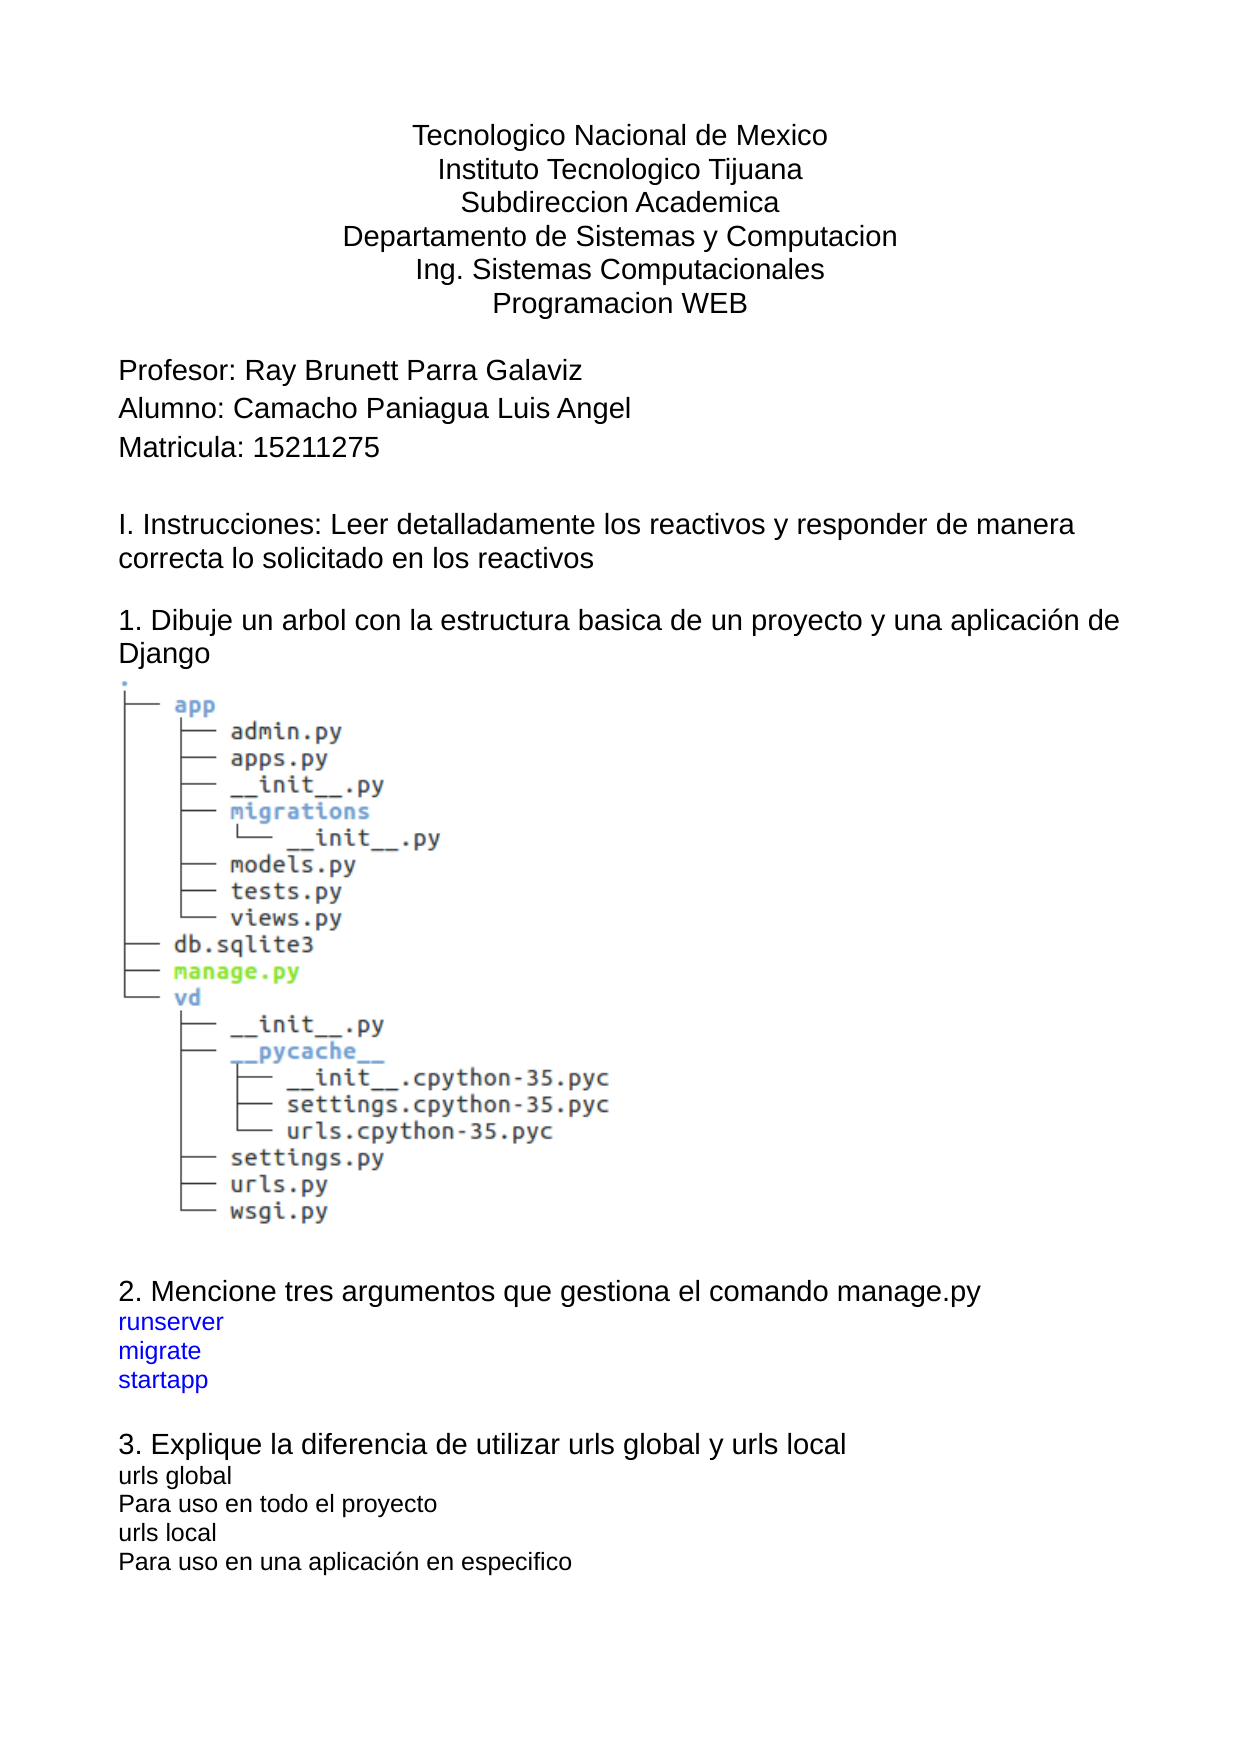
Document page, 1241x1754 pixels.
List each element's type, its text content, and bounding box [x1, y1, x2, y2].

text Subdireccion Academica [118, 185, 1122, 219]
text I. Instrucciones: Leer detalladamente los reactivos y responder de manera correcta lo solicitado en los reactivos [118, 507, 1122, 574]
text urls local [118, 1518, 1122, 1547]
text Departamento de Sistemas y Computacion [118, 219, 1122, 252]
text startapp [118, 1365, 1122, 1393]
text Tecnologico Nacional de Mexico [118, 118, 1122, 152]
text Instituto Tecnologico Tijuana [118, 152, 1122, 185]
text urls global [118, 1461, 1122, 1489]
text 3. Explique la diferencia de utilizar urls global y urls local [118, 1427, 1122, 1461]
text 2. Mencione tres argumentos que gestiona el comando manage.py [118, 1274, 1122, 1307]
picture [118, 670, 623, 1241]
text migrate [118, 1336, 1122, 1365]
text Matricula: 15211275 [118, 430, 1122, 463]
text Para uso en todo el proyecto [118, 1489, 1122, 1518]
text runserver [118, 1307, 1122, 1336]
text Programacion WEB [118, 286, 1122, 319]
text Ing. Sistemas Computacionales [118, 252, 1122, 286]
text 1. Dibuje un arbol con la estructura basica de un proyecto y una aplicación de Django [118, 603, 1122, 670]
text Para uso en una aplicación en especifico [118, 1547, 1122, 1576]
text Alumno: Camacho Paniagua Luis Angel [118, 391, 1122, 425]
text Profesor: Ray Brunett Parra Galaviz [118, 353, 1122, 386]
